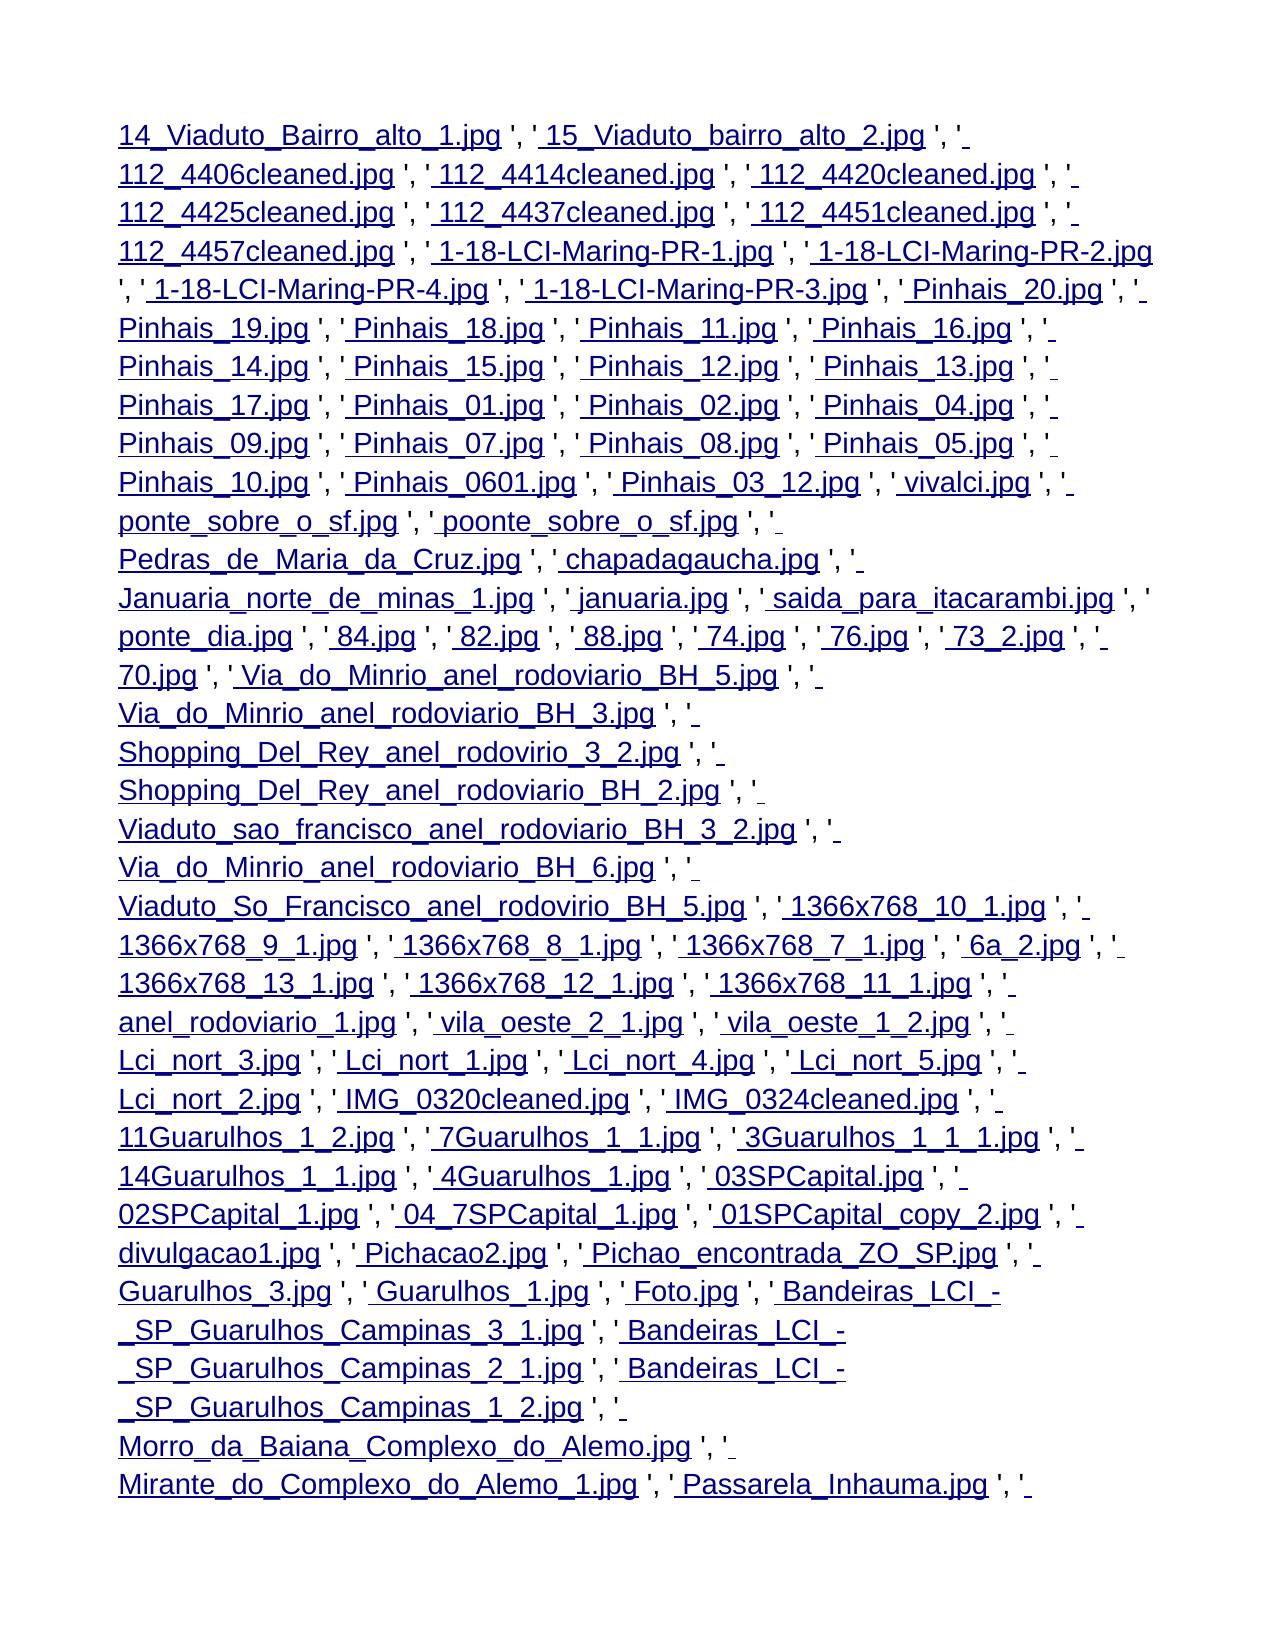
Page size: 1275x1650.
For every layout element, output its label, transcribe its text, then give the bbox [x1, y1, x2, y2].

text 14_Viaduto_Bairro_alto_1.jpg ', ' 15_Viaduto_bairro_alto_2.jpg ', ' 112_4406cleaned.jpg ', ' 112_4414cleaned.jpg ', ' 112_4420cleaned.jpg ', ' 112_4425cleaned.jpg ', ' 112_4437cleaned.jpg ', ' 112_4451cleaned.jpg ', ' 112_4457cleaned.jpg ', ' 1-18-LCI-Maring-PR-1.jpg ', ' 1-18-LCI-Maring-PR-2.jpg ', ' 1-18-LCI-Maring-PR-4.jpg ', ' 1-18-LCI-Maring-PR-3.jpg ', ' Pinhais_20.jpg ', ' Pinhais_19.jpg ', ' Pinhais_18.jpg ', ' Pinhais_11.jpg ', ' Pinhais_16.jpg ', ' Pinhais_14.jpg ', ' Pinhais_15.jpg ', ' Pinhais_12.jpg ', ' Pinhais_13.jpg ', ' Pinhais_17.jpg ', ' Pinhais_01.jpg ', ' Pinhais_02.jpg ', ' Pinhais_04.jpg ', ' Pinhais_09.jpg ', ' Pinhais_07.jpg ', ' Pinhais_08.jpg ', ' Pinhais_05.jpg ', ' Pinhais_10.jpg ', ' Pinhais_0601.jpg ', ' Pinhais_03_12.jpg ', ' vivalci.jpg ', ' ponte_sobre_o_sf.jpg ', ' poonte_sobre_o_sf.jpg ', ' Pedras_de_Maria_da_Cruz.jpg ', ' chapadagaucha.jpg ', ' Januaria_norte_de_minas_1.jpg ', ' januaria.jpg ', ' saida_para_itacarambi.jpg ', ' ponte_dia.jpg ', ' 84.jpg ', ' 82.jpg ', ' 88.jpg ', ' 74.jpg ', ' 76.jpg ', ' 73_2.jpg ', ' 70.jpg ', ' Via_do_Minrio_anel_rodoviario_BH_5.jpg ', ' Via_do_Minrio_anel_rodoviario_BH_3.jpg ', ' Shopping_Del_Rey_anel_rodovirio_3_2.jpg ', ' Shopping_Del_Rey_anel_rodoviario_BH_2.jpg ', ' Viaduto_sao_francisco_anel_rodoviario_BH_3_2.jpg ', ' Via_do_Minrio_anel_rodoviario_BH_6.jpg ', ' Viaduto_So_Francisco_anel_rodovirio_BH_5.jpg ', ' 1366x768_10_1.jpg ', ' 1366x768_9_1.jpg ', ' 1366x768_8_1.jpg ', ' 1366x768_7_1.jpg ', ' 6a_2.jpg ', ' 1366x768_13_1.jpg ', ' 1366x768_12_1.jpg ', ' 1366x768_11_1.jpg ', ' anel_rodoviario_1.jpg ', ' vila_oeste_2_1.jpg ', ' vila_oeste_1_2.jpg ', ' Lci_nort_3.jpg ', ' Lci_nort_1.jpg ', ' Lci_nort_4.jpg ', ' Lci_nort_5.jpg ', ' Lci_nort_2.jpg ', ' IMG_0320cleaned.jpg ', ' IMG_0324cleaned.jpg ', ' 11Guarulhos_1_2.jpg ', ' 7Guarulhos_1_1.jpg ', ' 3Guarulhos_1_1_1.jpg ', ' 14Guarulhos_1_1.jpg ', ' 4Guarulhos_1.jpg ', ' 03SPCapital.jpg ', ' 02SPCapital_1.jpg ', ' 04_7SPCapital_1.jpg ', ' 01SPCapital_copy_2.jpg ', ' divulgacao1.jpg ', ' Pichacao2.jpg ', ' Pichao_encontrada_ZO_SP.jpg ', ' Guarulhos_3.jpg ', ' Guarulhos_1.jpg ', ' Foto.jpg ', ' Bandeiras_LCI_-_SP_Guarulhos_Campinas_3_1.jpg ', ' Bandeiras_LCI_-_SP_Guarulhos_Campinas_2_1.jpg ', ' Bandeiras_LCI_-_SP_Guarulhos_Campinas_1_2.jpg ', ' Morro_da_Baiana_Complexo_do_Alemo.jpg ', ' Mirante_do_Complexo_do_Alemo_1.jpg ', ' Passarela_Inhauma.jpg ', ' [118, 118, 1157, 1501]
